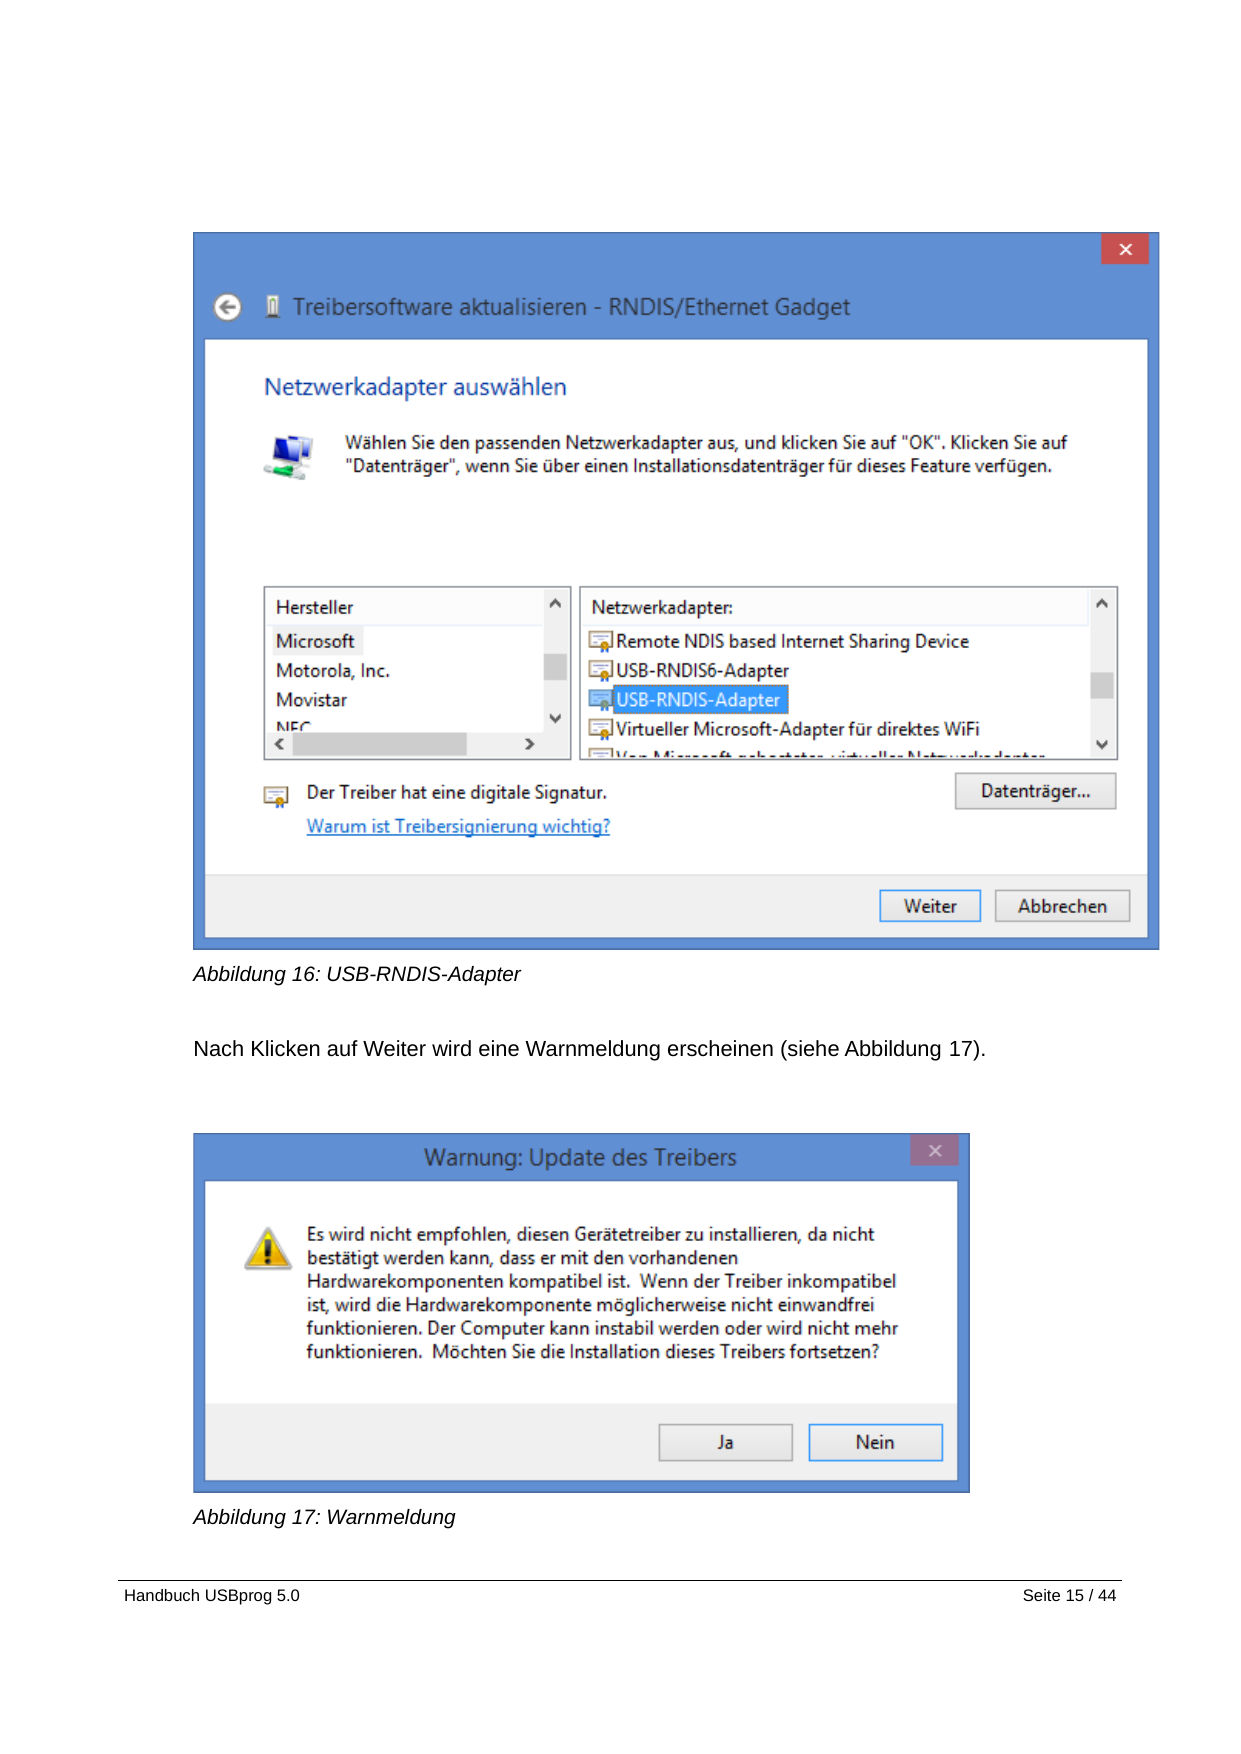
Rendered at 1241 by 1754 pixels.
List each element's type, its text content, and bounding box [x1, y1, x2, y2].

list Abbildung 16: USB-RNDIS-Adapter [193, 950, 1159, 985]
list Nach Klicken auf Weiter wird eine Warnmeldung erscheinen (siehe Abbildung 17). [156, 1036, 1122, 1061]
picture [193, 1133, 970, 1493]
list Abbildung 17: Warnmeldung [193, 1493, 970, 1528]
picture [193, 232, 1160, 950]
